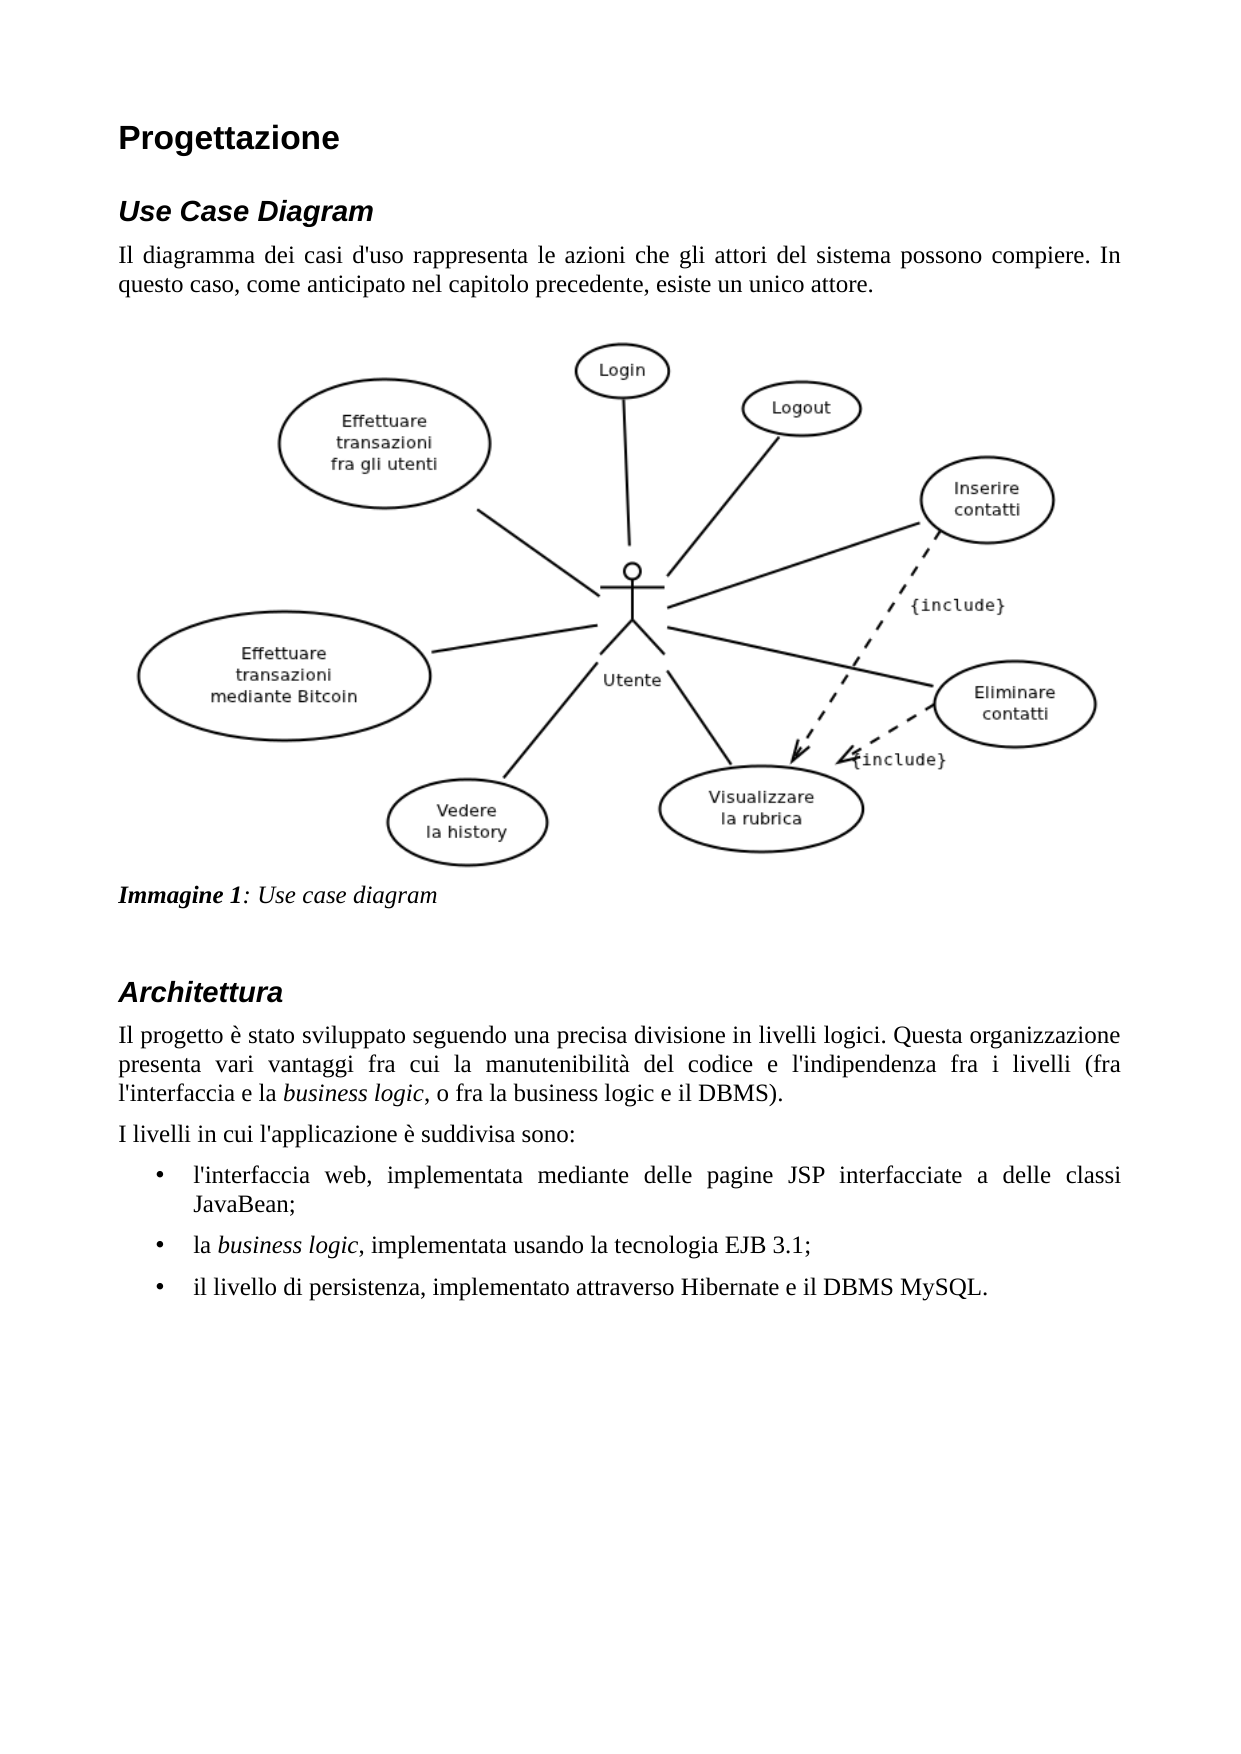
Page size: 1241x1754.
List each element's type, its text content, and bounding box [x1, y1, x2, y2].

list l'interfaccia web, implementata mediante delle pagine JSP interfacciate a delle classi JavaBean; [156, 1161, 1122, 1218]
subtitle Progettazione [118, 118, 1122, 157]
text I livelli in cui l'applicazione è suddivisa sono: [118, 1119, 1122, 1148]
text Il progetto è stato sviluppato seguendo una precisa divisione in livelli logici. Questa organizzazione presenta vari vantaggi fra cui la manutenibilità del codice e l'indipendenza fra i livelli (fra l'interfaccia e la business logic, o fra la business logic e il DBMS). [118, 1021, 1122, 1107]
subtitle Architettura [118, 909, 1122, 1008]
subtitle Use Case Diagram [118, 194, 1122, 228]
list il livello di persistenza, implementato attraverso Hibernate e il DBMS MySQL. [156, 1272, 1122, 1301]
picture [118, 322, 1123, 881]
list la business logic, implementata usando la tecnologia EJB 3.1; [156, 1231, 1122, 1259]
text Il diagramma dei casi d'uso rappresenta le azioni che gli attori del sistema possono compiere. In questo caso, come anticipato nel capitolo precedente, esiste un unico attore. [118, 240, 1122, 298]
text Immagine 1: Use case diagram [118, 881, 1122, 909]
